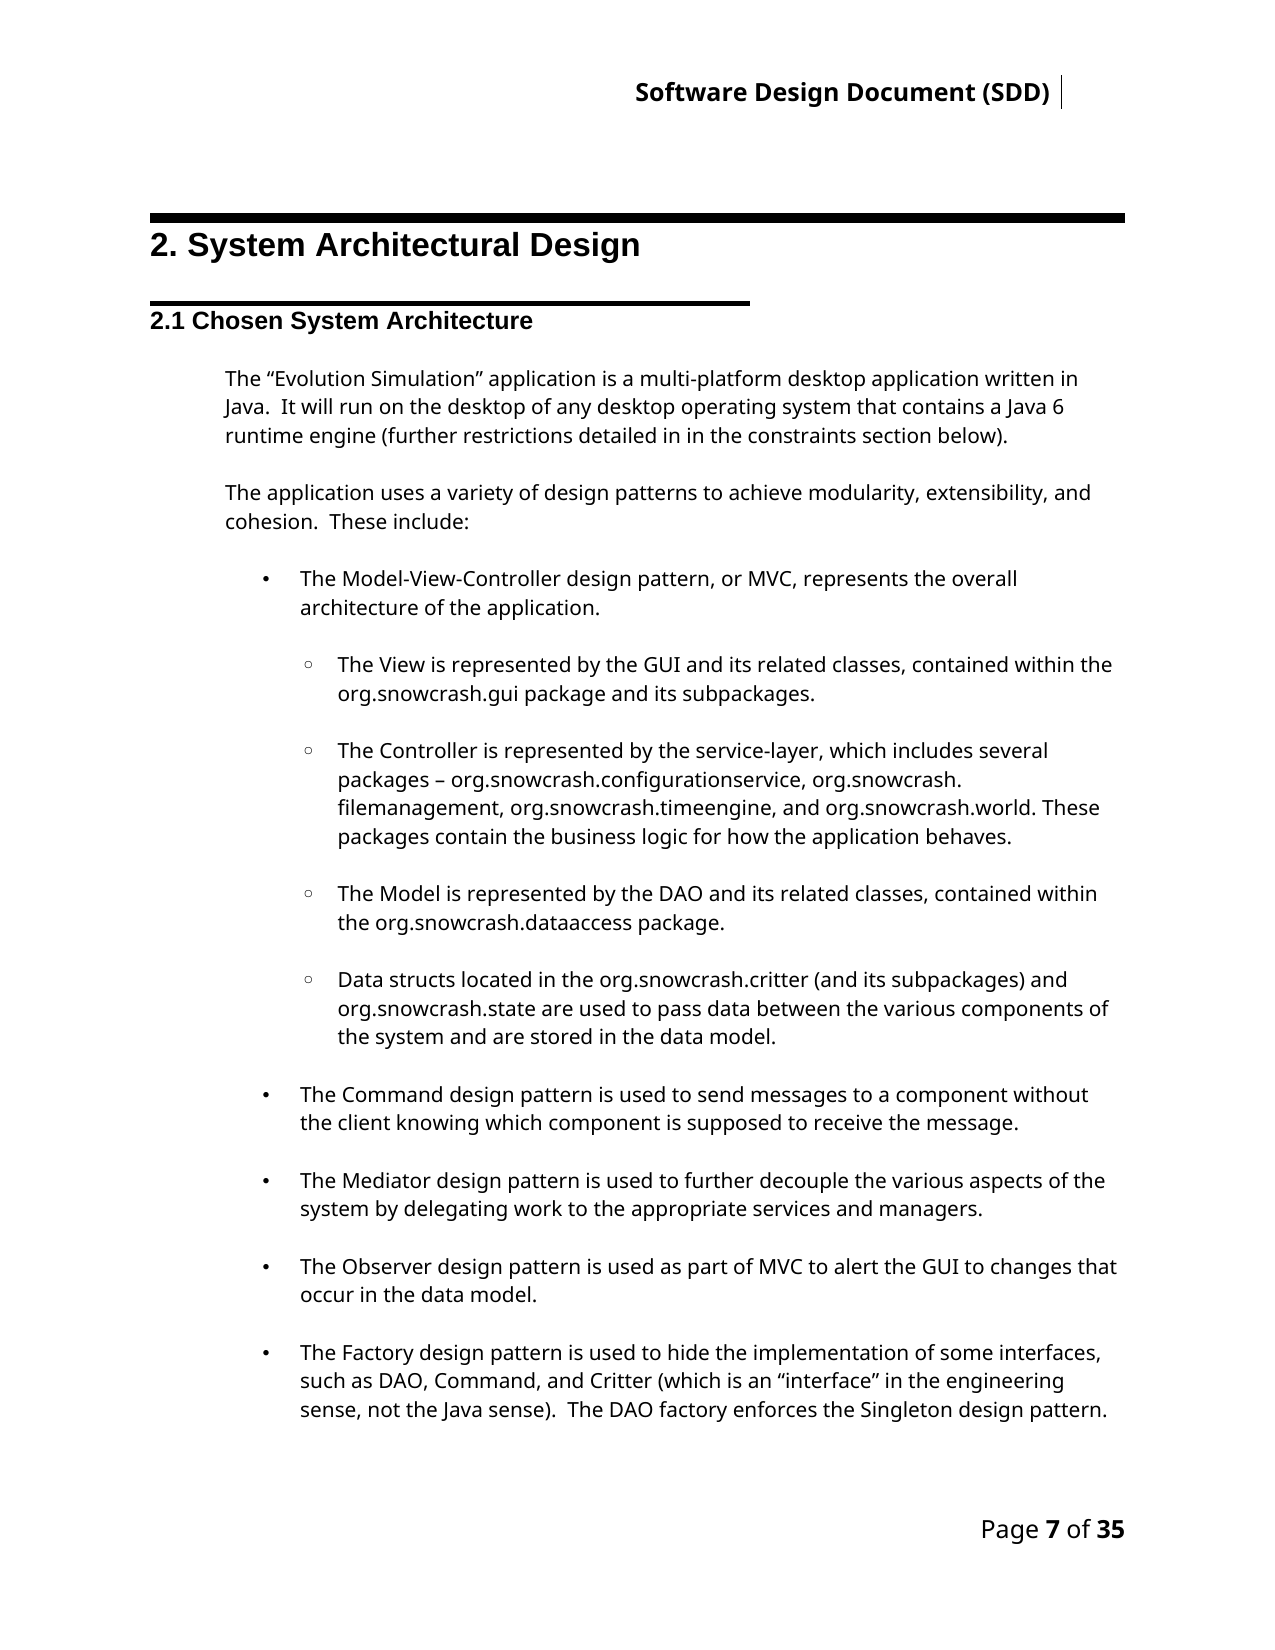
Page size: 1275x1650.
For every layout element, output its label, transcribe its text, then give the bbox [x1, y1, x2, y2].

list The Model is represented by the DAO and its related classes, contained within the org.snowcrash.dataaccess package. [300, 879, 1125, 936]
list The Observer design pattern is used as part of MVC to alert the GUI to changes that occur in the data model. [262, 1252, 1125, 1309]
text The application uses a variety of design patterns to achieve modularity, extensibility, and cohesion. These include: [225, 478, 1125, 535]
list The Model-View-Controller design pattern, or MVC, represents the overall architecture of the application. [262, 564, 1125, 621]
list The Factory design pattern is used to hide the implementation of some interfaces, such as DAO, Command, and Critter (which is an “interface” in the engineering sense, not the Java sense). The DAO factory enforces the Singleton design pattern. [262, 1338, 1125, 1423]
text The “Evolution Simulation” application is a multi-platform desktop application written in Java. It will run on the desktop of any desktop operating system that contains a Java 6 runtime engine (further restrictions detailed in in the constraints section below). [225, 364, 1125, 449]
subtitle Chosen System Architecture [150, 306, 750, 335]
list The Controller is represented by the service-layer, which includes several packages – org.snowcrash.configurationservice, org.snowcrash. filemanagement, org.snowcrash.timeengine, and org.snowcrash.world. These packages contain the business logic for how the application behaves. [300, 737, 1125, 850]
subtitle System Architectural Design [150, 223, 1125, 263]
list The Command design pattern is used to send messages to a component without the client knowing which component is supposed to receive the message. [262, 1080, 1125, 1137]
list Data structs located in the org.snowcrash.critter (and its subpackages) and org.snowcrash.state are used to pass data between the various components of the system and are stored in the data model. [300, 966, 1125, 1051]
list The Mediator design pattern is used to further decouple the various aspects of the system by delegating work to the appropriate services and managers. [262, 1166, 1125, 1223]
list The View is represented by the GUI and its related classes, contained within the org.snowcrash.gui package and its subpackages. [300, 651, 1125, 707]
